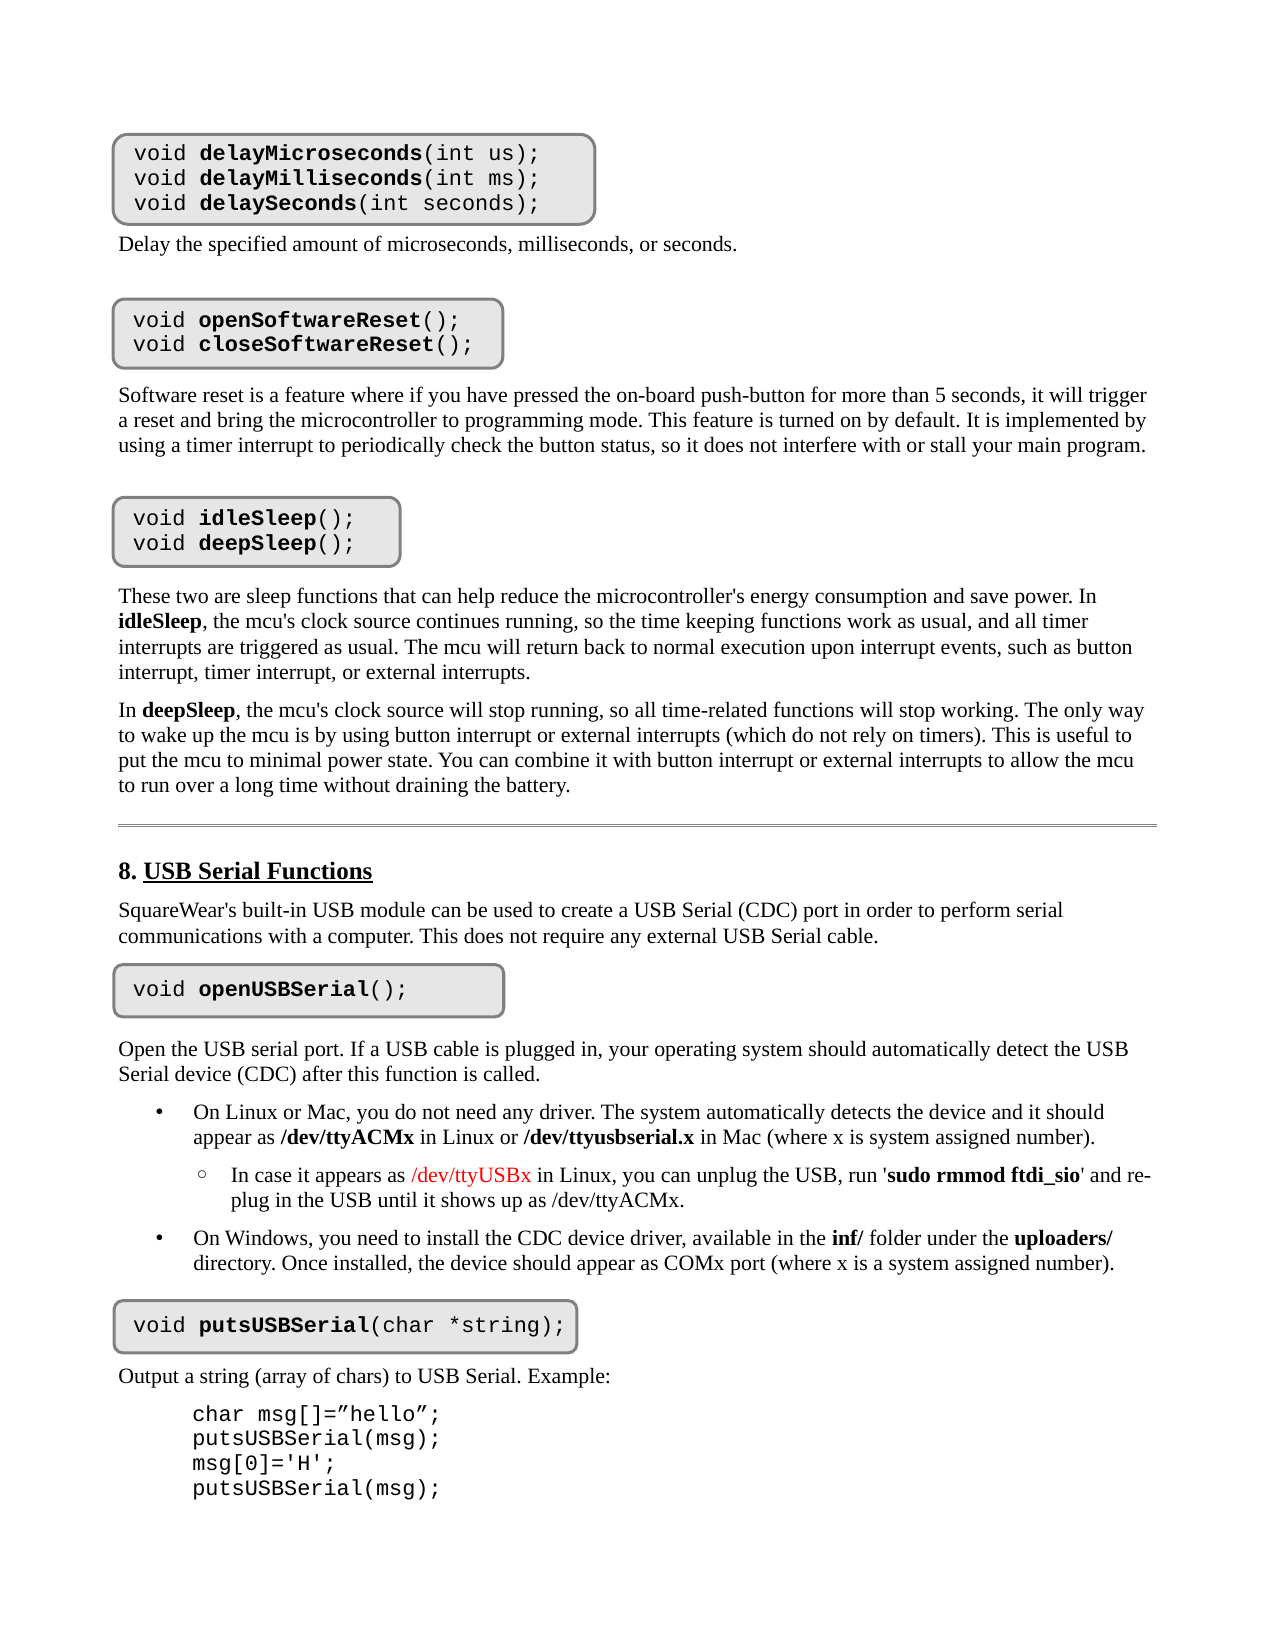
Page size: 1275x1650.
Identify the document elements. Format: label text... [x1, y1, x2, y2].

list On Windows, you need to install the CDC device driver, available in the inf/ folder under the uploaders/ directory. Once installed, the device should appear as COMx port (where x is a system assigned number). [156, 1224, 1157, 1275]
text Delay the specified amount of microseconds, milliseconds, or seconds. [118, 231, 1157, 256]
text Software reset is a feature where if you have pressed the on-board push-button for more than 5 seconds, it will trigger a reset and bring the microcontroller to programming mode. This feature is turned on by default. It is implemented by using a timer interrupt to periodically check the button status, so it does not interfere with or stall your main program. [118, 382, 1157, 458]
list On Linux or Mac, you do not need any driver. The system automatically detects the device and it should appear as /dev/ttyACMx in Linux or /dev/ttyusbserial.x in Mac (where x is system assigned number). [156, 1099, 1157, 1149]
list In case it appears as /dev/ttyUSBx in Linux, you can unplug the USB, run 'sudo rmmod ftdi_sio' and re-plug in the USB until it shows up as /dev/ttyACMx. [193, 1162, 1157, 1212]
text In deepSleep, the mcu's clock source will stop running, so all time-related functions will stop working. The only way to wake up the mcu is by using button interrupt or external interrupts (which do not rely on timers). This is useful to put the mcu to minimal power state. You can combine it with button interrupt or external interrupts to allow the mcu to run over a long time without draining the battery. [118, 697, 1157, 797]
text Open the USB serial port. If a USB cable is plugged in, your operating system should automatically detect the USB Serial device (CDC) after this function is called. [118, 1036, 1157, 1086]
text char msg[]=”hello”; putsUSBSerial(msg); msg[0]='H'; putsUSBSerial(msg); [118, 1401, 1157, 1502]
text Output a string (array of chars) to USB Serial. Example: [118, 1363, 1157, 1388]
text These two are sleep functions that can help reduce the microcontroller's energy consumption and save power. In idleSleep, the mcu's clock source continues running, so the time keeping functions work as usual, and all timer interrupts are triggered as usual. The mcu will return back to normal execution upon interrupt events, such as button interrupt, timer interrupt, or external interrupts. [118, 583, 1157, 684]
text 8. USB Serial Functions [118, 856, 1157, 885]
text SquareWear's built-in USB module can be used to create a USB Serial (CDC) port in order to perform serial communications with a computer. This does not require any external USB Serial cable. [118, 897, 1157, 948]
